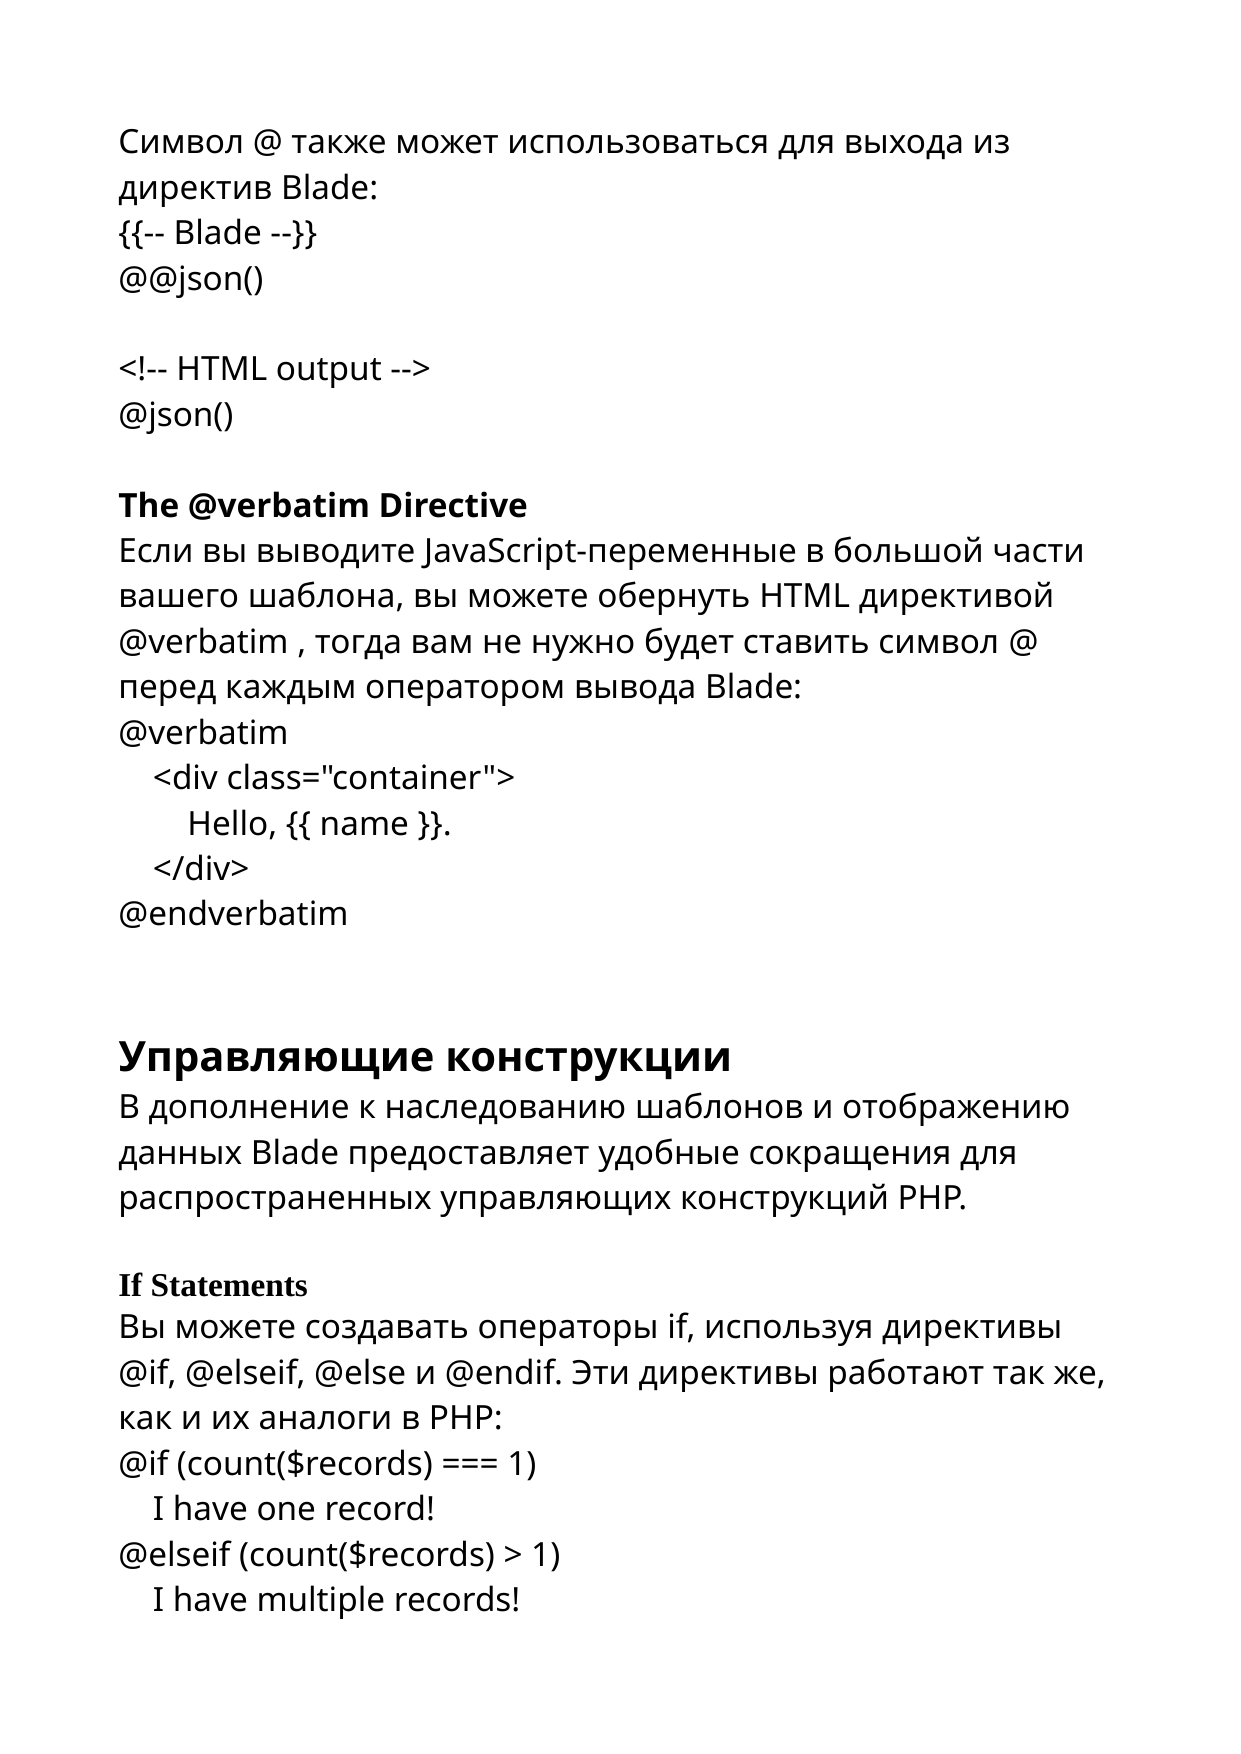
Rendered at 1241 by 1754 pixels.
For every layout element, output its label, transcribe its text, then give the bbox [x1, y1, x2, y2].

text {{-- Blade --}} [118, 209, 1122, 254]
text @elseif (count($records) > 1) [118, 1530, 1122, 1576]
subtitle Управляющие конструкции [118, 1026, 1122, 1083]
text @json() [118, 391, 1122, 436]
text The @verbatim Directive [118, 481, 1122, 527]
text I have multiple records! [118, 1576, 1122, 1621]
text @verbatim [118, 708, 1122, 754]
text If Statements [118, 1265, 1122, 1303]
text I have one record! [118, 1485, 1122, 1530]
text </div> [118, 845, 1122, 890]
text Символ @ также может использоваться для выхода из директив Blade: [118, 118, 1122, 209]
text В дополнение к наследованию шаблонов и отображению данных Blade предоставляет удобные сокращения для распространенных управляющих конструкций PHP. [118, 1083, 1122, 1219]
text <!-- HTML output --> [118, 345, 1122, 391]
text @@json() [118, 254, 1122, 300]
text <div class="container"> [118, 754, 1122, 799]
text Hello, {{ name }}. [118, 799, 1122, 845]
text Вы можете создавать операторы if, используя директивы @if, @elseif, @else и @endif. Эти директивы работают так же, как и их аналоги в PHP: [118, 1303, 1122, 1439]
text Если вы выводите JavaScript-переменные в большой части вашего шаблона, вы можете обернуть HTML директивой @verbatim , тогда вам не нужно будет ставить символ @ перед каждым оператором вывода Blade: [118, 527, 1122, 708]
text @endverbatim [118, 890, 1122, 936]
text @if (count($records) === 1) [118, 1439, 1122, 1485]
